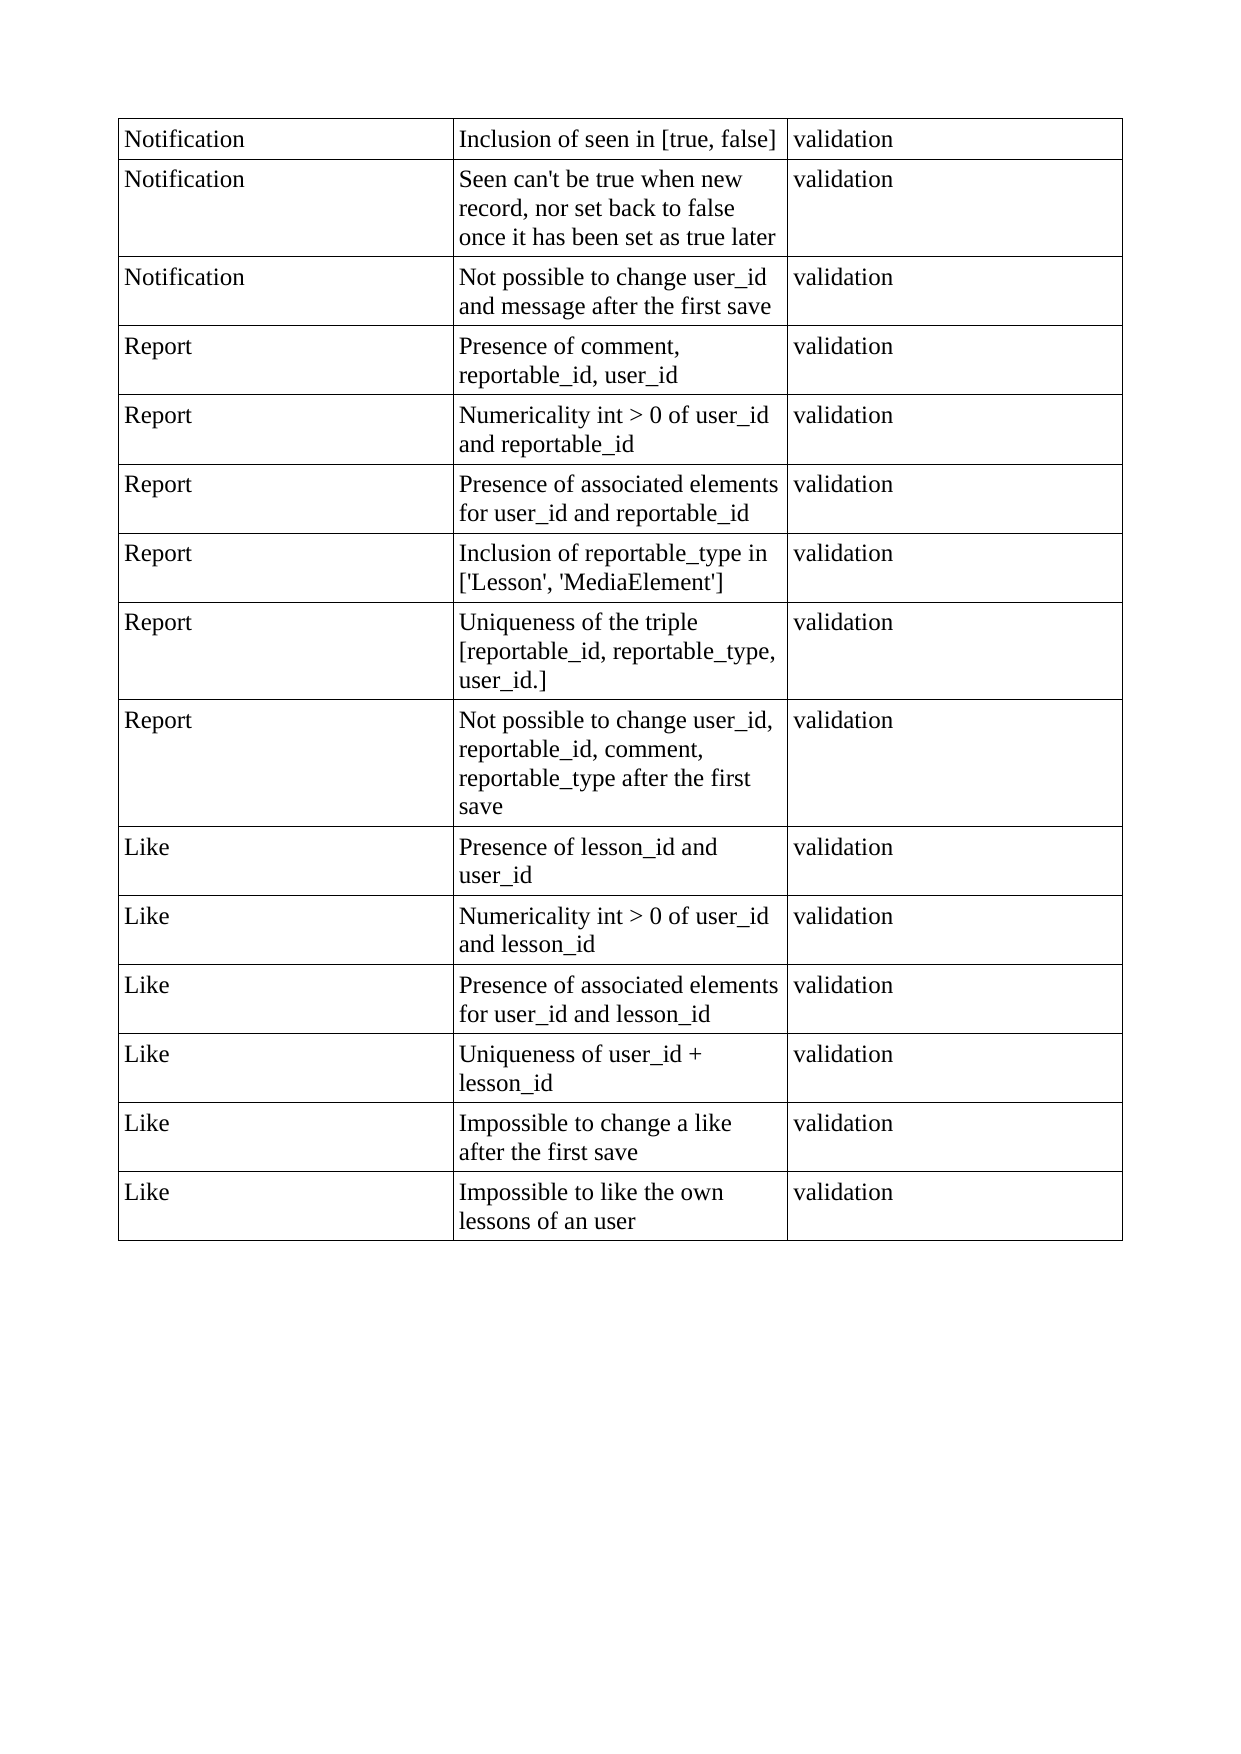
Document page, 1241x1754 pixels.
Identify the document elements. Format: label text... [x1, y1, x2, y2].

table_cell Impossible to like the own lessons of an user [454, 1172, 787, 1240]
table_cell Like [119, 896, 453, 964]
table_cell Presence of comment, reportable_id, user_id [454, 326, 787, 394]
table_cell validation [788, 257, 1122, 325]
table_cell validation [788, 119, 1122, 158]
table_cell Like [119, 1172, 453, 1240]
table_cell Seen can't be true when new record, nor set back to false once it has been set as true later [454, 160, 787, 256]
table_cell validation [788, 603, 1122, 699]
table_cell validation [788, 395, 1122, 463]
table_cell validation [788, 1034, 1122, 1102]
table_cell Presence of associated elements for user_id and lesson_id [454, 965, 787, 1033]
table_cell validation [788, 965, 1122, 1033]
table_cell Like [119, 827, 453, 895]
table_cell Not possible to change user_id and message after the first save [454, 257, 787, 325]
table_cell validation [788, 700, 1122, 826]
table_cell Like [119, 965, 453, 1033]
table_cell Numericality int > 0 of user_id and reportable_id [454, 395, 787, 463]
table_cell validation [788, 160, 1122, 256]
table_cell Report [119, 534, 453, 602]
table_cell validation [788, 465, 1122, 532]
table_cell validation [788, 896, 1122, 964]
table_cell Like [119, 1034, 453, 1102]
table_cell Uniqueness of user_id + lesson_id [454, 1034, 787, 1102]
table_cell Presence of associated elements for user_id and reportable_id [454, 465, 787, 532]
table_cell Report [119, 395, 453, 463]
table_cell Report [119, 700, 453, 826]
table_cell Report [119, 465, 453, 532]
table_cell Like [119, 1103, 453, 1171]
table_cell validation [788, 534, 1122, 602]
table_cell validation [788, 1103, 1122, 1171]
table_cell Uniqueness of the triple [reportable_id, reportable_type, user_id.] [454, 603, 787, 699]
table_cell Report [119, 603, 453, 699]
table_cell Report [119, 326, 453, 394]
table_cell Notification [119, 119, 453, 158]
table_cell Not possible to change user_id, reportable_id, comment, reportable_type after the first save [454, 700, 787, 826]
table_cell Inclusion of seen in [true, false] [454, 119, 787, 158]
table_cell validation [788, 1172, 1122, 1240]
table_cell Presence of lesson_id and user_id [454, 827, 787, 895]
table_cell Inclusion of reportable_type in ['Lesson', 'MediaElement'] [454, 534, 787, 602]
table_cell Numericality int > 0 of user_id and lesson_id [454, 896, 787, 964]
table_cell Notification [119, 257, 453, 325]
table_cell validation [788, 827, 1122, 895]
table_cell Impossible to change a like after the first save [454, 1103, 787, 1171]
table_cell validation [788, 326, 1122, 394]
table_cell Notification [119, 160, 453, 256]
